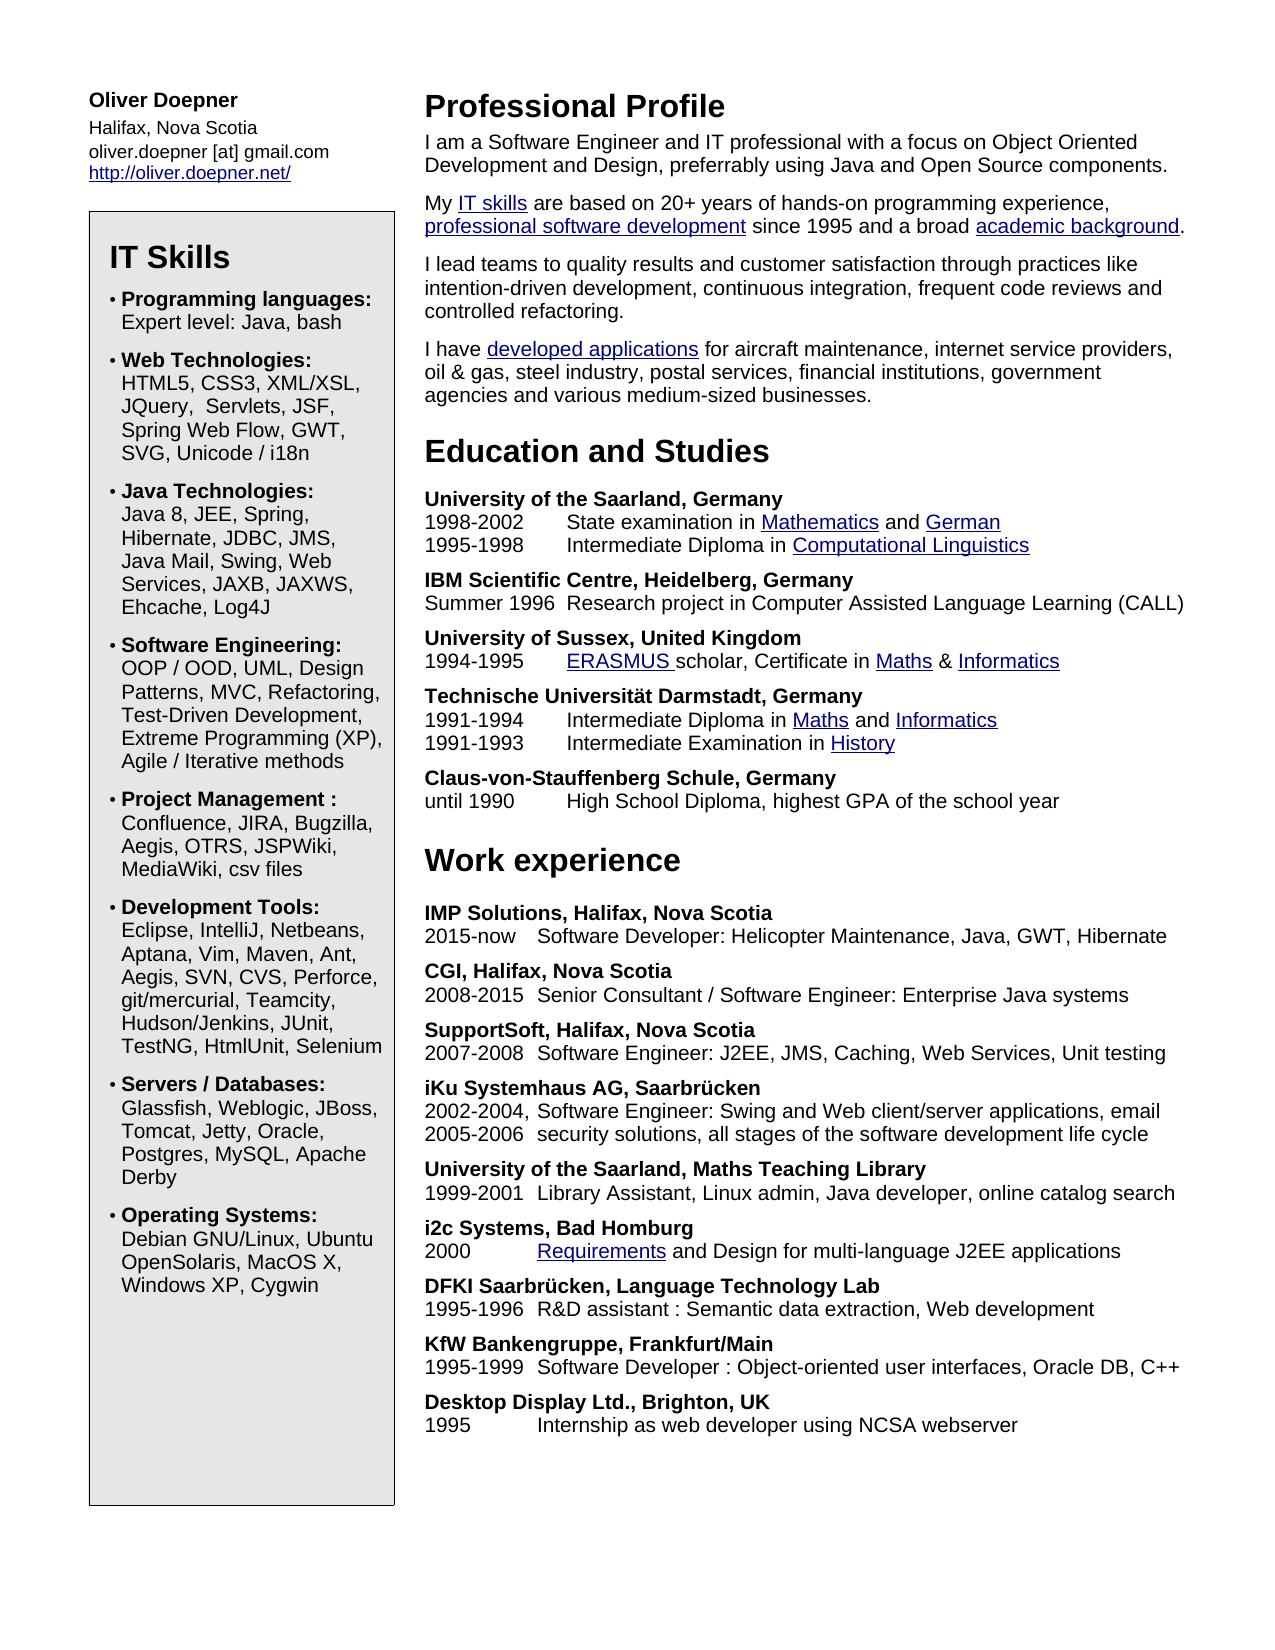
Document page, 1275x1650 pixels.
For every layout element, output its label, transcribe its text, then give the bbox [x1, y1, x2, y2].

table_cell Library Assistant, Linux admin, Java developer, online catalog search [537, 1181, 1187, 1204]
table_cell Research project in Computer Assisted Language Learning (CALL) [566, 592, 1187, 615]
table_cell Senior Consultant / Software Engineer: Enterprise Java systems [537, 983, 1187, 1006]
table_cell Intermediate Diploma in Maths and Informatics [566, 708, 1187, 731]
table_cell Software Engineer: J2EE, JMS, Caching, Web Services, Unit testing [537, 1041, 1187, 1065]
text Halifax, Nova Scotia [88, 118, 424, 139]
table_cell Technische Universität Darmstadt, Germany [424, 673, 1187, 708]
table_cell 2008-2015 [424, 983, 537, 1006]
table_cell 2007-2008 [424, 1041, 537, 1065]
table_cell i2c Systems, Bad Homburg [424, 1204, 1187, 1239]
table_cell Summer 1996 [424, 592, 566, 615]
text I am a Software Engineer and IT professional with a focus on Object Oriented Development and Design, preferrably using Java and Open Source components. [424, 130, 1186, 177]
table_cell 1995 [424, 1414, 537, 1437]
subtitle Work experience [424, 842, 1186, 878]
table_cell 1991-1994 [424, 708, 566, 731]
table_cell 1995-1999 [424, 1356, 537, 1379]
list Servers / Databases: Glassfish, Weblogic, JBoss, Tomcat, Jetty, Oracle, Postgres, MySQL, Apache Derby [109, 1073, 385, 1189]
list Web Technologies: HTML5, CSS3, XML/XSL, JQuery, Servlets, JSF, Spring Web Flow, GWT, SVG, Unicode / i18n [109, 349, 385, 465]
list Java Technologies: Java 8, JEE, Spring, Hibernate, JDBC, JMS, Java Mail, Swing, Web Services, JAXB, JAXWS, Ehcache, Log4J [109, 479, 385, 619]
table_cell Requirements and Design for multi-language J2EE applications [537, 1239, 1187, 1263]
table_cell Desktop Display Ltd., Brighton, UK [424, 1379, 1187, 1414]
subtitle Professional Profile [424, 88, 1186, 124]
table_cell 1995-1998 [424, 534, 566, 557]
table_cell iKu Systemhaus AG, Saarbrücken [424, 1065, 1187, 1100]
table_cell DFKI Saarbrücken, Language Technology Lab [424, 1263, 1187, 1298]
table_cell University of Sussex, United Kingdom [424, 615, 1187, 650]
table_cell R&D assistant : Semantic data extraction, Web development [537, 1298, 1187, 1321]
table_cell 1994-1995 [424, 650, 566, 673]
text Oliver Doepner [88, 88, 424, 112]
table_cell Software Developer : Object-oriented user interfaces, Oracle DB, C++ [537, 1356, 1187, 1379]
table_cell University of the Saarland, Maths Teaching Library [424, 1146, 1187, 1181]
table_cell 1995-1996 [424, 1298, 537, 1321]
table_cell High School Diploma, highest GPA of the school year [566, 790, 1187, 813]
table_cell 2002-2004, 2005-2006 [424, 1100, 537, 1146]
table_cell until 1990 [424, 790, 566, 813]
table_cell Intermediate Examination in History [566, 731, 1187, 755]
table_cell Claus-von-Stauffenberg Schule, Germany [424, 755, 1187, 790]
table_cell 1998-2002 [424, 510, 566, 533]
table_cell KfW Bankengruppe, Frankfurt/Main [424, 1321, 1187, 1356]
list Project Management : Confluence, JIRA, Bugzilla, Aegis, OTRS, JSPWiki, MediaWiki, csv files [109, 788, 385, 881]
table_cell 1999-2001 [424, 1181, 537, 1204]
table_cell ERASMUS scholar, Certificate in Maths & Informatics [566, 650, 1187, 673]
list Software Engineering: OOP / OOD, UML, Design Patterns, MVC, Refactoring, Test-Driven Development, Extreme Programming (XP), Agile / Iterative methods [109, 634, 385, 773]
table_cell Intermediate Diploma in Computational Linguistics [566, 534, 1187, 557]
subtitle IT Skills [109, 239, 385, 275]
table_cell 1991-1993 [424, 731, 566, 755]
list Development Tools: Eclipse, IntelliJ, Netbeans, Aptana, Vim, Maven, Ant, Aegis, SVN, CVS, Perforce, git/mercurial, Teamcity, Hudson/Jenkins, JUnit, TestNG, HtmlUnit, Selenium [109, 896, 385, 1058]
table_cell State examination in Mathematics and German [566, 510, 1187, 533]
table_cell 2015-now [424, 925, 537, 948]
table_cell SupportSoft, Halifax, Nova Scotia [424, 1006, 1187, 1041]
table_cell Software Engineer: Swing and Web client/server applications, email security solutions, all stages of the software development life cycle [537, 1100, 1187, 1146]
table_cell CGI, Halifax, Nova Scotia [424, 948, 1187, 983]
text I have developed applications for aircraft maintenance, internet service providers, oil & gas, steel industry, postal services, financial institutions, government agencies and various medium-sized businesses. [424, 337, 1186, 407]
table_cell IBM Scientific Centre, Heidelberg, Germany [424, 557, 1187, 592]
table_cell 2000 [424, 1239, 537, 1263]
text My IT skills are based on 20+ years of hands-on programming experience, professional software development since 1995 and a broad academic background. [424, 192, 1186, 238]
table_cell Internship as web developer using NCSA webserver [537, 1414, 1187, 1437]
text oliver.doepner [at] gmail.com http://oliver.doepner.net/ [88, 142, 424, 183]
list Operating Systems: Debian GNU/Linux, Ubuntu OpenSolaris, MacOS X, Windows XP, Cygwin [109, 1204, 385, 1297]
table_header University of the Saarland, Germany [424, 475, 1187, 510]
table_header IMP Solutions, Halifax, Nova Scotia [424, 890, 1187, 925]
subtitle Education and Studies [424, 433, 1186, 469]
table_cell Software Developer: Helicopter Maintenance, Java, GWT, Hibernate [537, 925, 1187, 948]
text I lead teams to quality results and customer satisfaction through practices like intention-driven development, continuous integration, frequent code reviews and controlled refactoring. [424, 253, 1186, 322]
list Programming languages: Expert level: Java, bash [109, 287, 385, 334]
